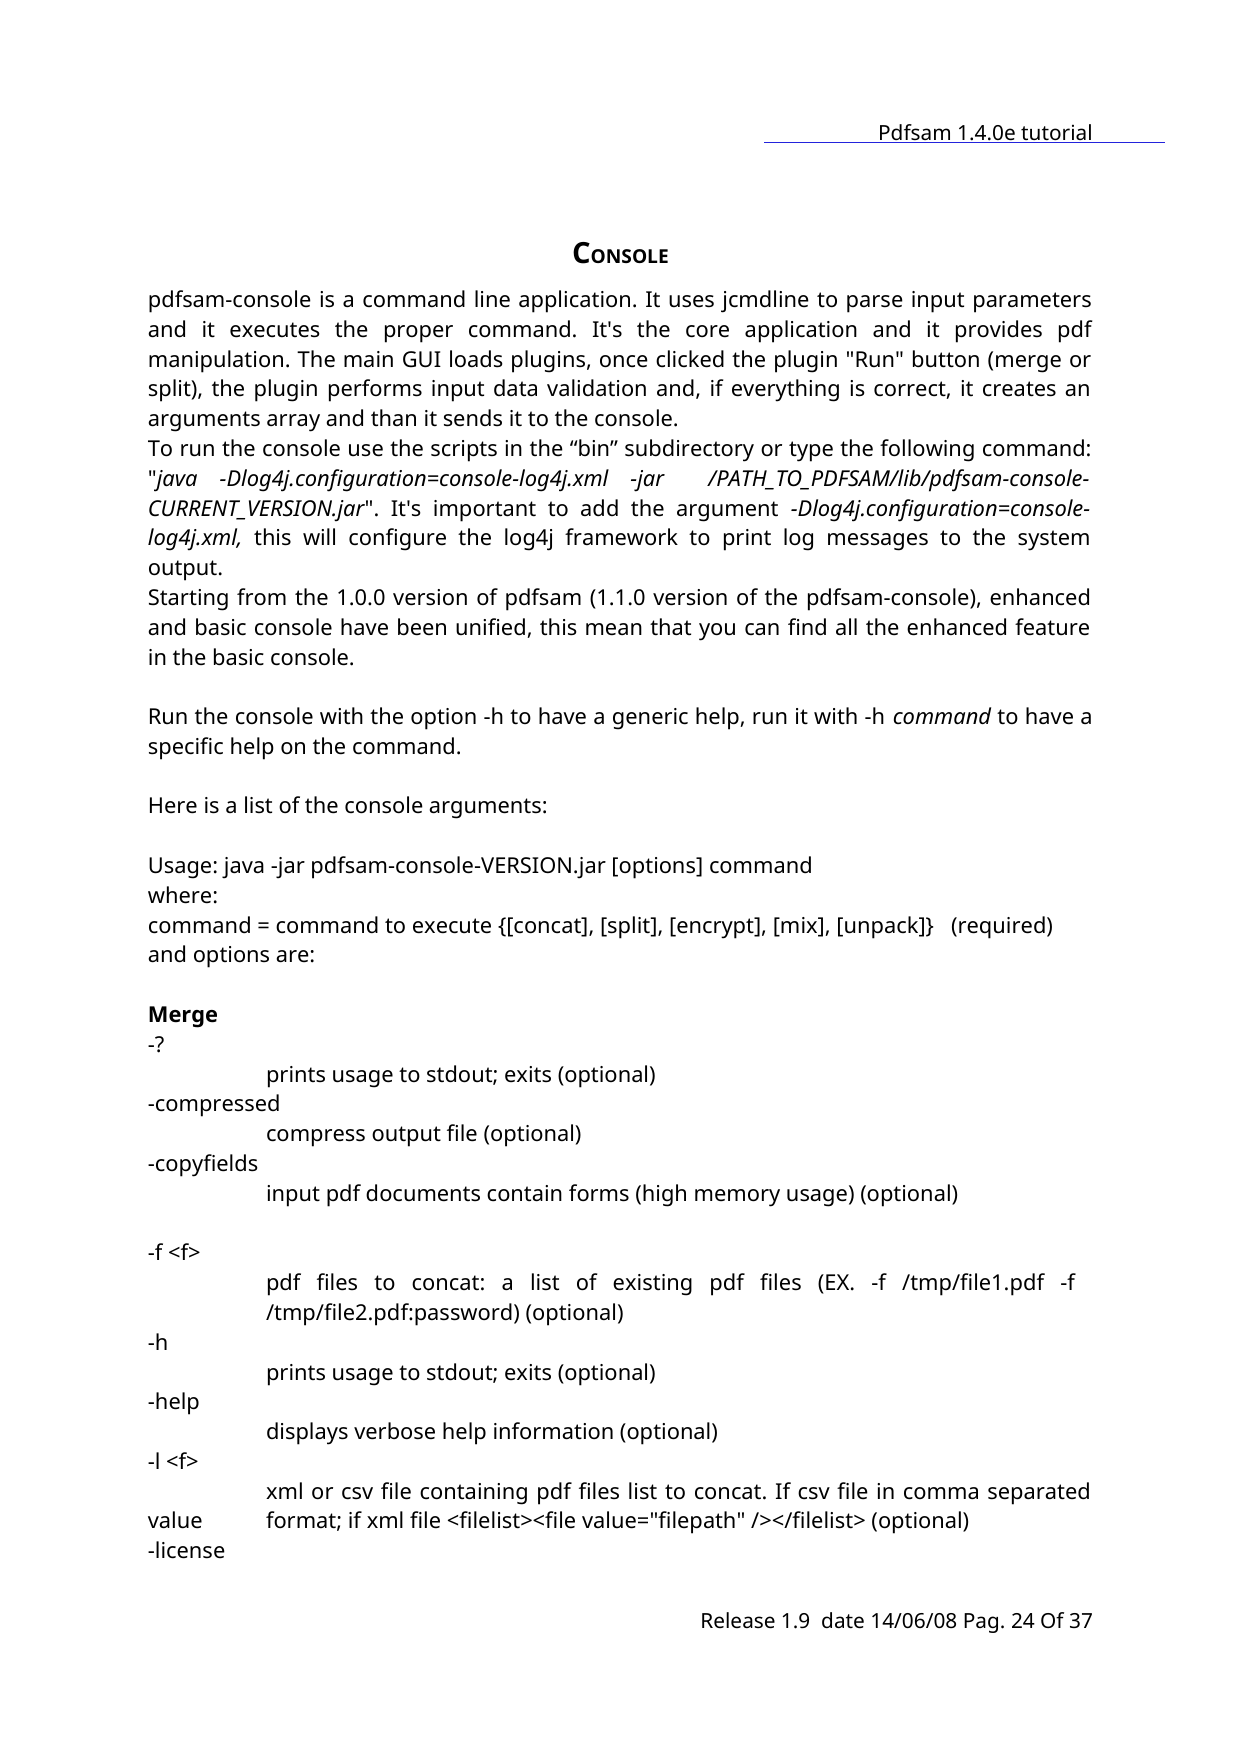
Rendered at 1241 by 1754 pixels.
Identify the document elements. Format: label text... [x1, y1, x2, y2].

text -license [148, 1535, 1093, 1565]
text Starting from the 1.0.0 version of pdfsam (1.1.0 version of the pdfsam-console), enhanced and basic console have been unified, this mean that you can find all the enhanced feature in the basic console. [148, 582, 1093, 671]
text Usage: java -jar pdfsam-console-VERSION.jar [options] command [148, 850, 1093, 880]
text Here is a list of the console arguments: [148, 791, 1093, 820]
text pdf files to concat: a list of existing pdf files (EX. -f /tmp/file1.pdf -f /tmp/file2.pdf:password) (optional) [148, 1267, 1093, 1327]
text pdfsam-console is a command line application. It uses jcmdline to parse input parameters and it executes the proper command. It's the core application and it provides pdf manipulation. The main GUI loads plugins, once clicked the plugin "Run" button (merge or split), the plugin performs input data validation and, if everything is correct, it creates an arguments array and than it sends it to the console. [148, 284, 1093, 433]
text Console [148, 232, 1093, 272]
text where: [148, 880, 1093, 910]
text displays verbose help information (optional) [148, 1416, 1093, 1446]
text compress output file (optional) [148, 1118, 1093, 1148]
text -copyfields [148, 1148, 1093, 1178]
text Run the console with the option -h to have a generic help, run it with -h command to have a specific help on the command. [148, 701, 1093, 761]
text and options are: [148, 939, 1093, 969]
text -l <f> [148, 1446, 1093, 1476]
text To run the console use the scripts in the “bin” subdirectory or type the following command: "java -Dlog4j.configuration=console-log4j.xml -jar /PATH_TO_PDFSAM/lib/pdfsam-console-CURRENT_VERSION.jar". It's important to add the argument -Dlog4j.configuration=console-log4j.xml, this will configure the log4j framework to print log messages to the system output. [148, 433, 1093, 582]
text prints usage to stdout; exits (optional) [148, 1357, 1093, 1386]
text prints usage to stdout; exits (optional) [148, 1059, 1093, 1088]
text input pdf documents contain forms (high memory usage) (optional) [148, 1178, 1093, 1208]
text Merge [148, 999, 1093, 1029]
text -h [148, 1327, 1093, 1357]
text -? [148, 1029, 1093, 1059]
text -f <f> [148, 1237, 1093, 1267]
text -compressed [148, 1088, 1093, 1118]
text xml or csv file containing pdf files list to concat. If csv file in comma separated value format; if xml file <filelist><file value="filepath" /></filelist> (optional) [148, 1476, 1093, 1535]
text -help [148, 1386, 1093, 1416]
text command = command to execute {[concat], [split], [encrypt], [mix], [unpack]} (required) [148, 910, 1093, 939]
